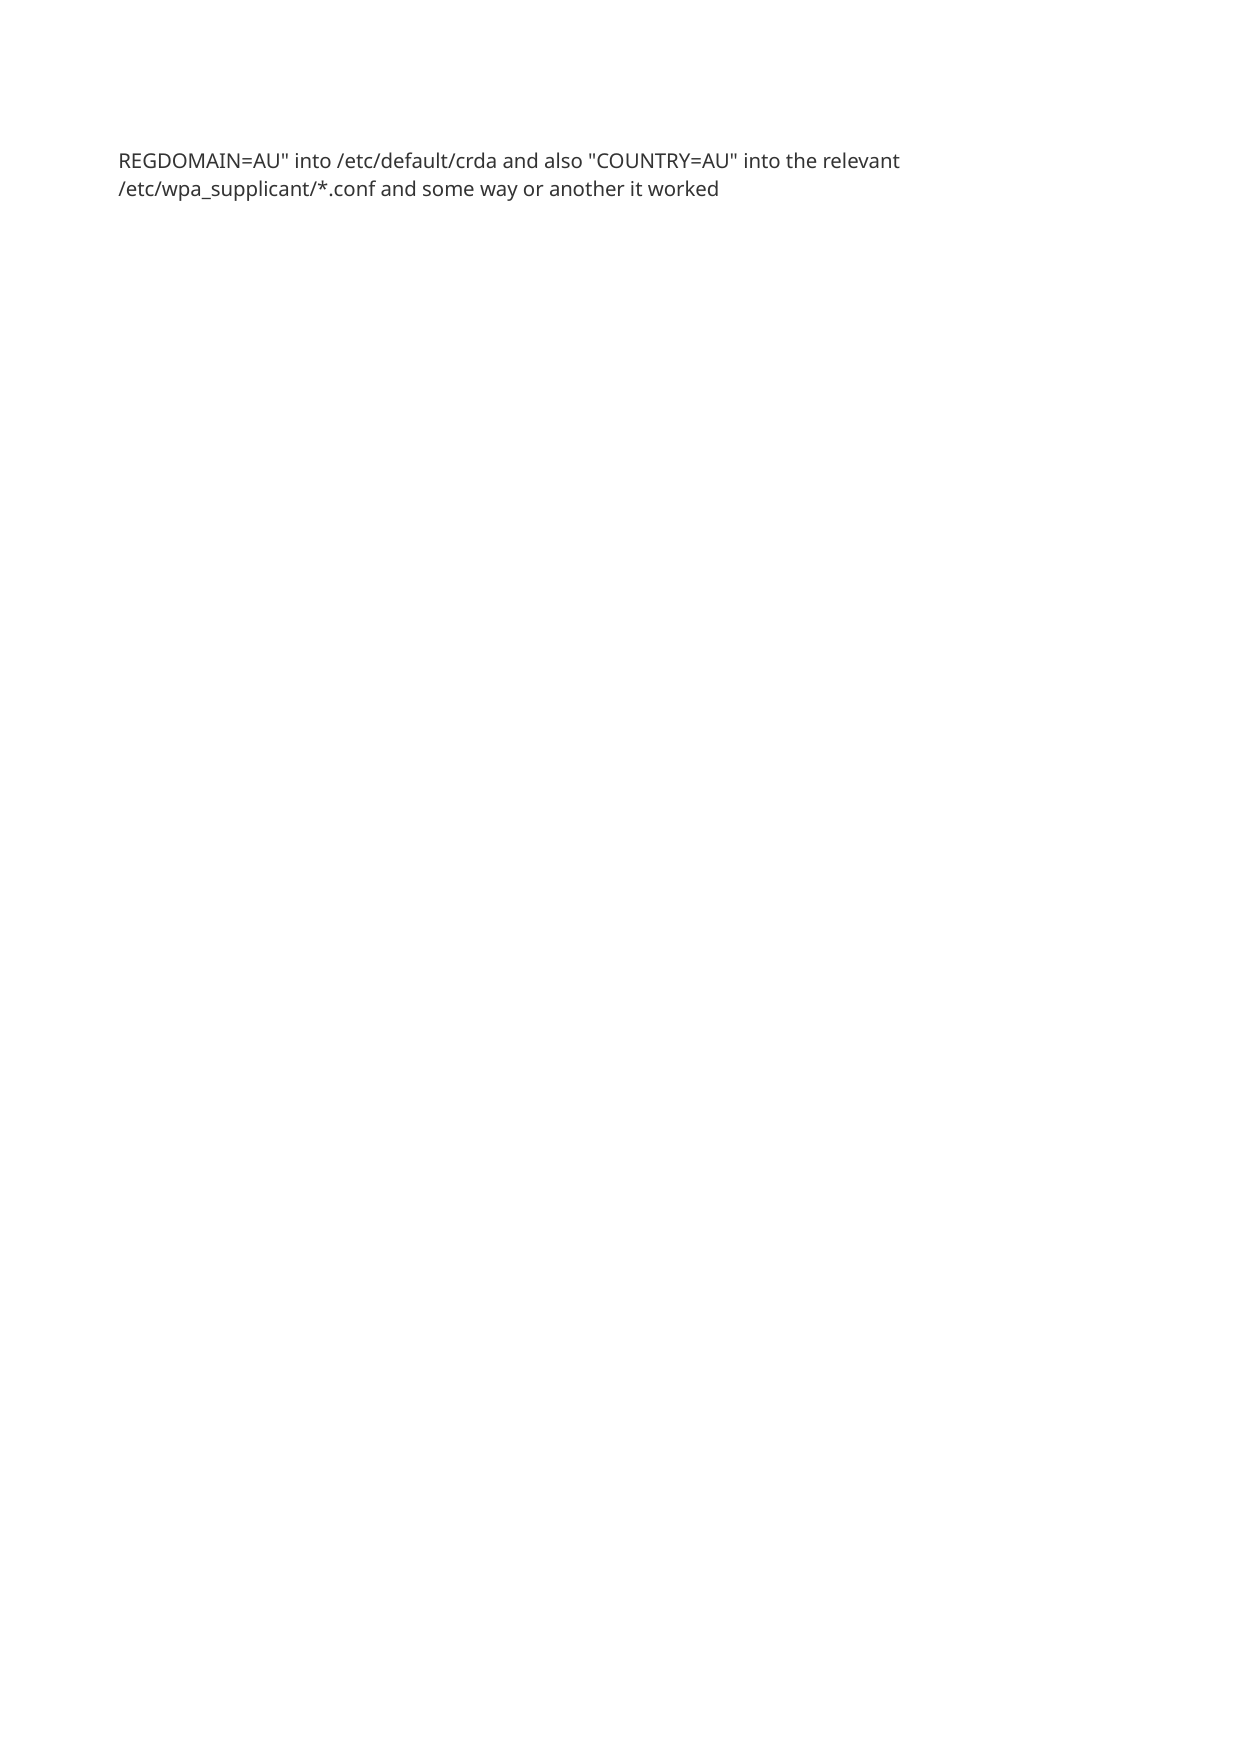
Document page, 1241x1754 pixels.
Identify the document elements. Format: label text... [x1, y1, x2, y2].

text REGDOMAIN=AU" into /etc/default/crda and also "COUNTRY=AU" into the relevant /etc/wpa_supplicant/*.conf and some way or another it worked [118, 147, 1122, 202]
